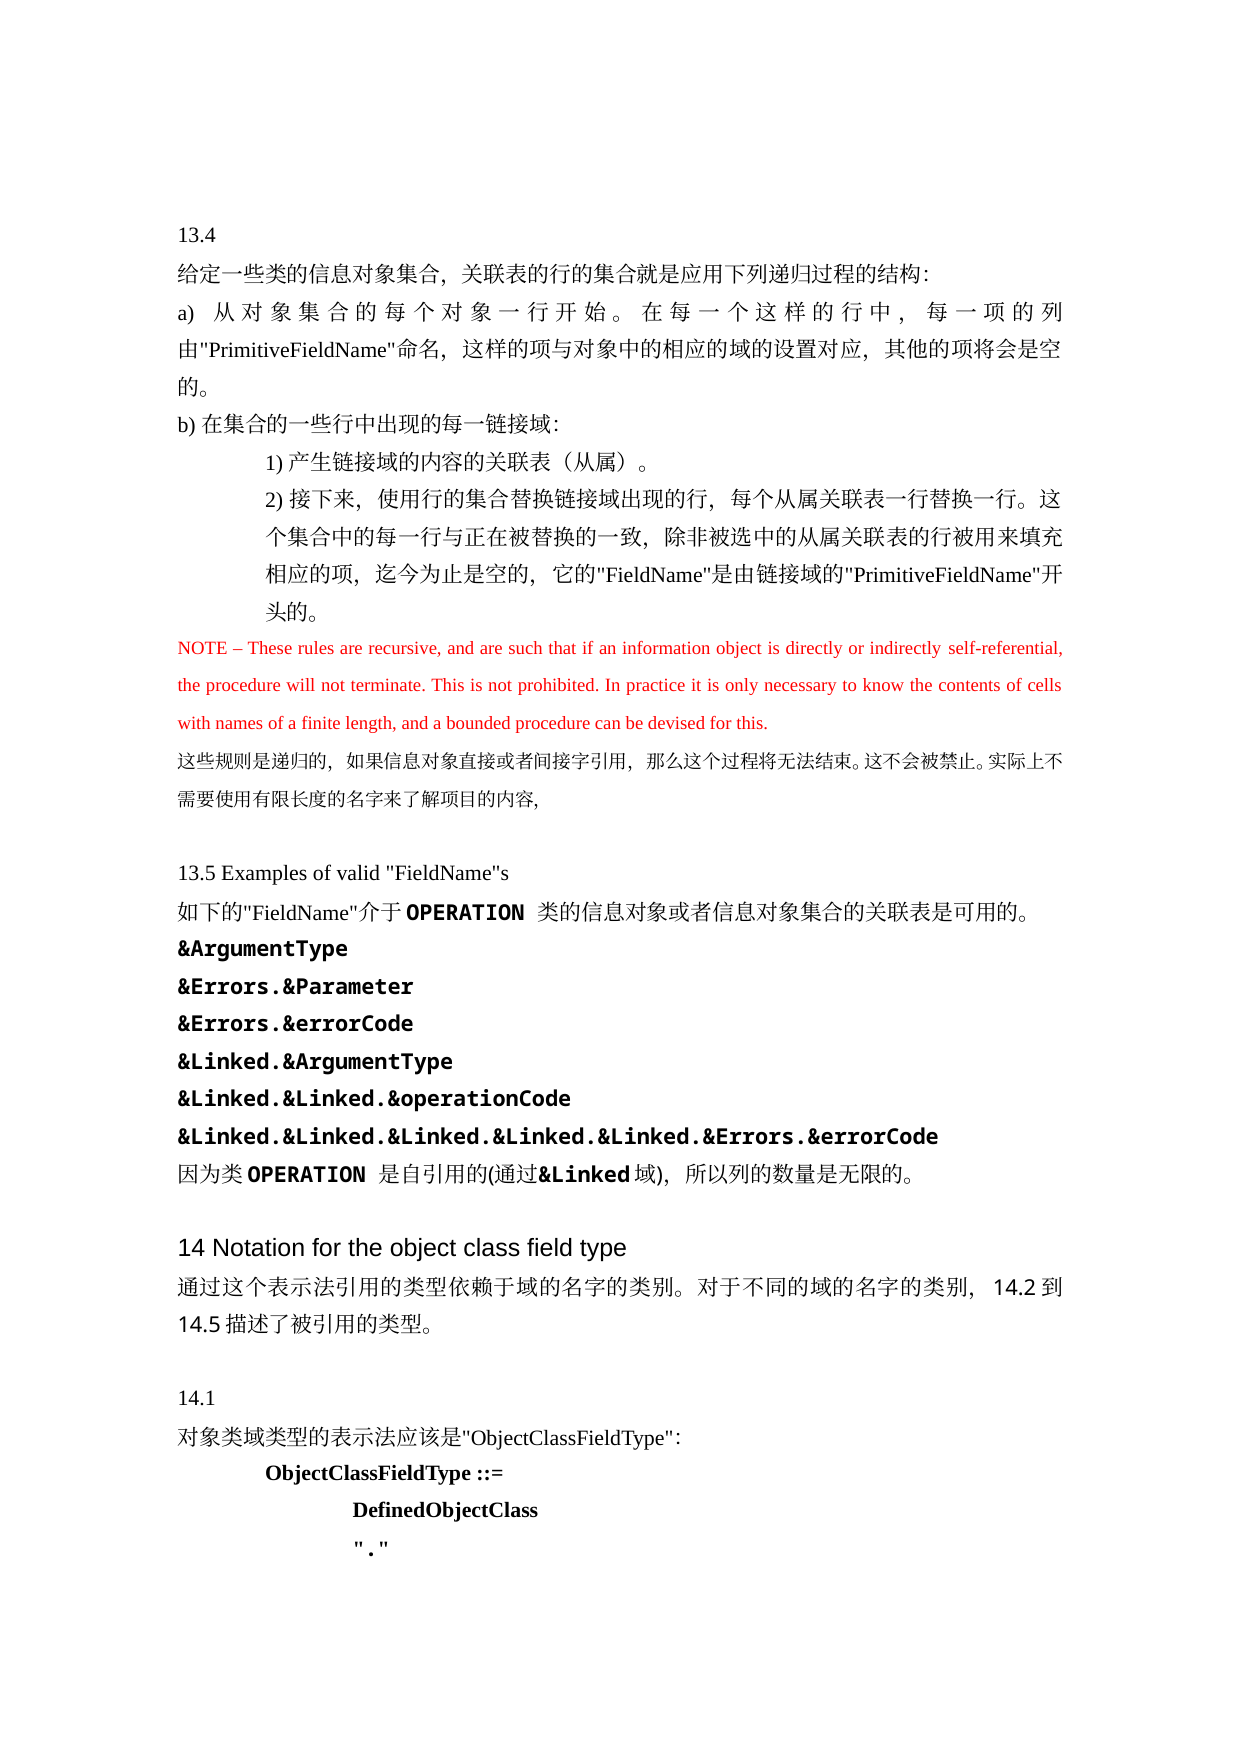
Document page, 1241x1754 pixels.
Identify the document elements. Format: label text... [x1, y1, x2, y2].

text &Linked.&ArgumentType [177, 1042, 1063, 1079]
subtitle 14.1 [177, 1379, 1063, 1417]
subtitle 13.4 [177, 217, 1063, 254]
text 这些规则是递归的，如果信息对象直接或者间接字引用，那么这个过程将无法结束。这不会被禁止。实际上不需要使用有限长度的名字来了解项目的内容， [177, 742, 1063, 817]
text "." [177, 1529, 1063, 1567]
text a) 从对象集合的每个对象一行开始。在每一个这样的行中，每一项的列由"PrimitiveFieldName"命名，这样的项与对象中的相应的域的设置对应，其他的项将会是空的。 [177, 292, 1063, 404]
text 对象类域类型的表示法应该是"ObjectClassFieldType"： [177, 1417, 1063, 1454]
text DefinedObjectClass [177, 1492, 1063, 1529]
text ObjectClassFieldType ::= [177, 1454, 1063, 1492]
text 如下的"FieldName"介于OPERATION 类的信息对象或者信息对象集合的关联表是可用的。 [177, 892, 1063, 929]
subtitle 14 Notation for the object class field type [177, 1229, 1063, 1267]
text 1) 产生链接域的内容的关联表（从属）。 [177, 442, 1063, 479]
text &Linked.&Linked.&operationCode [177, 1079, 1063, 1117]
text 通过这个表示法引用的类型依赖于域的名字的类别。对于不同的域的名字的类别，14.2到14.5描述了被引用的类型。 [177, 1267, 1063, 1342]
text &ArgumentType [177, 929, 1063, 967]
subtitle 13.5 Examples of valid "FieldName"s [177, 854, 1063, 892]
text 因为类OPERATION 是自引用的(通过&Linked域)，所以列的数量是无限的。 [177, 1154, 1063, 1192]
text &Errors.&Parameter [177, 967, 1063, 1004]
text 2) 接下来，使用行的集合替换链接域出现的行，每个从属关联表一行替换一行。这 个集合中的每一行与正在被替换的一致，除非被选中的从属关联表的行被用来填充 相应的项，迄今为止是空的，它的"FieldName"是由链接域的"PrimitiveFieldName"开 头的。 [177, 479, 1063, 629]
text 给定一些类的信息对象集合，关联表的行的集合就是应用下列递归过程的结构： [177, 254, 1063, 292]
text b) 在集合的一些行中出现的每一链接域： [177, 404, 1063, 442]
text NOTE – These rules are recursive, and are such that if an information object is directly or indirectly self-referential, the procedure will not terminate. This is not prohibited. In practice it is only necessary to know the contents of cells with names of a finite length, and a bounded procedure can be devised for this. [177, 629, 1063, 742]
text &Linked.&Linked.&Linked.&Linked.&Linked.&Errors.&errorCode [177, 1117, 1063, 1154]
text &Errors.&errorCode [177, 1004, 1063, 1042]
